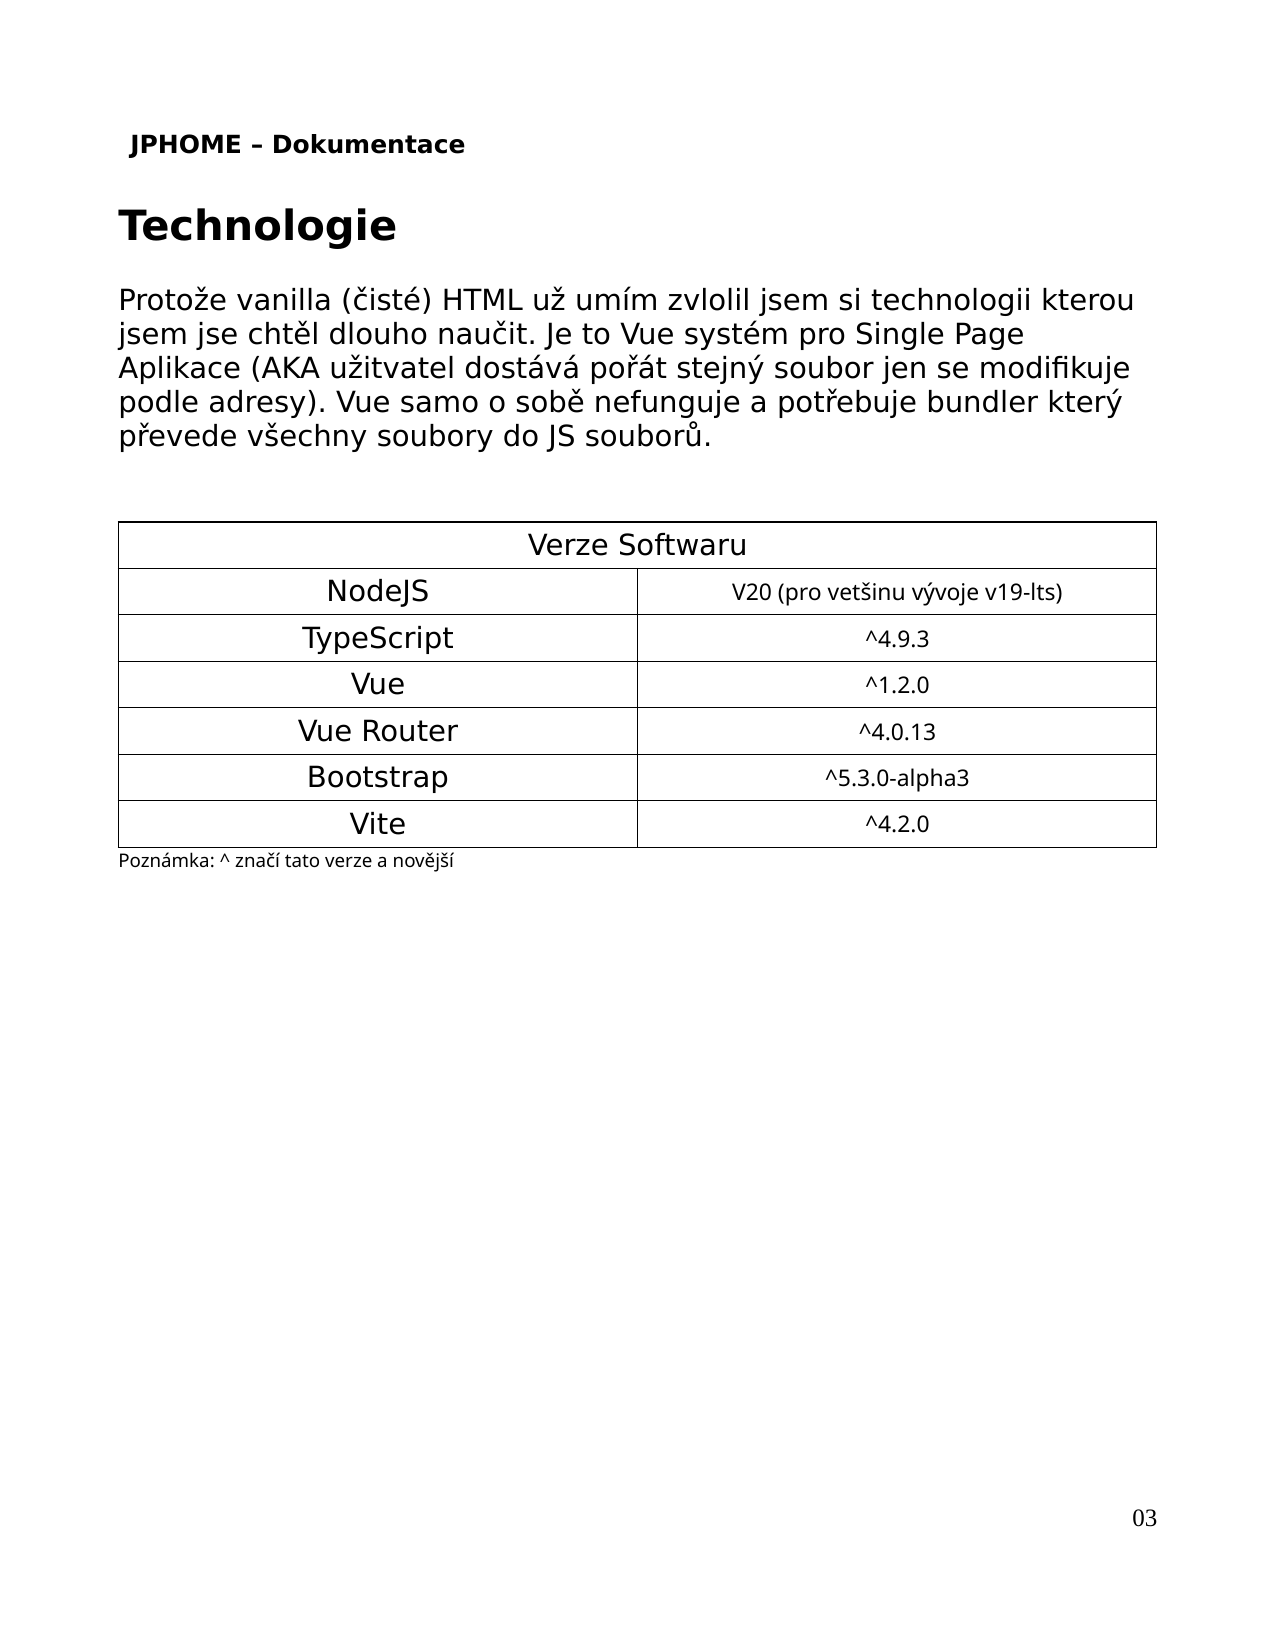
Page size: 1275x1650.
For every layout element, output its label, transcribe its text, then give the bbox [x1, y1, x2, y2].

table_cell ^4.2.0 [638, 801, 1156, 847]
table_cell TypeScript [119, 615, 637, 661]
table_cell Bootstrap [119, 755, 637, 800]
table_header Verze Softwaru [119, 523, 1156, 568]
text Technologie [118, 201, 1157, 250]
table_cell Vue [119, 662, 637, 707]
table_cell Vite [119, 801, 637, 847]
table_cell ^1.2.0 [638, 662, 1156, 707]
table_cell NodeJS [119, 569, 637, 614]
table_cell Vue Router [119, 708, 637, 754]
table_cell ^5.3.0-alpha3 [638, 755, 1156, 800]
text Protože vanilla (čisté) HTML už umím zvlolil jsem si technologii kterou jsem jse chtěl dlouho naučit. Je to Vue systém pro Single Page Aplikace (AKA užitvatel dostává pořát stejný soubor jen se modifikuje podle adresy). Vue samo o sobě nefunguje a potřebuje bundler který převede všechny soubory do JS souborů. [118, 284, 1157, 453]
text Poznámka: ^ značí tato verze a novější [118, 848, 1157, 873]
table_cell V20 (pro vetšinu vývoje v19-lts) [638, 569, 1156, 614]
table_cell ^4.9.3 [638, 615, 1156, 661]
table_cell ^4.0.13 [638, 708, 1156, 754]
